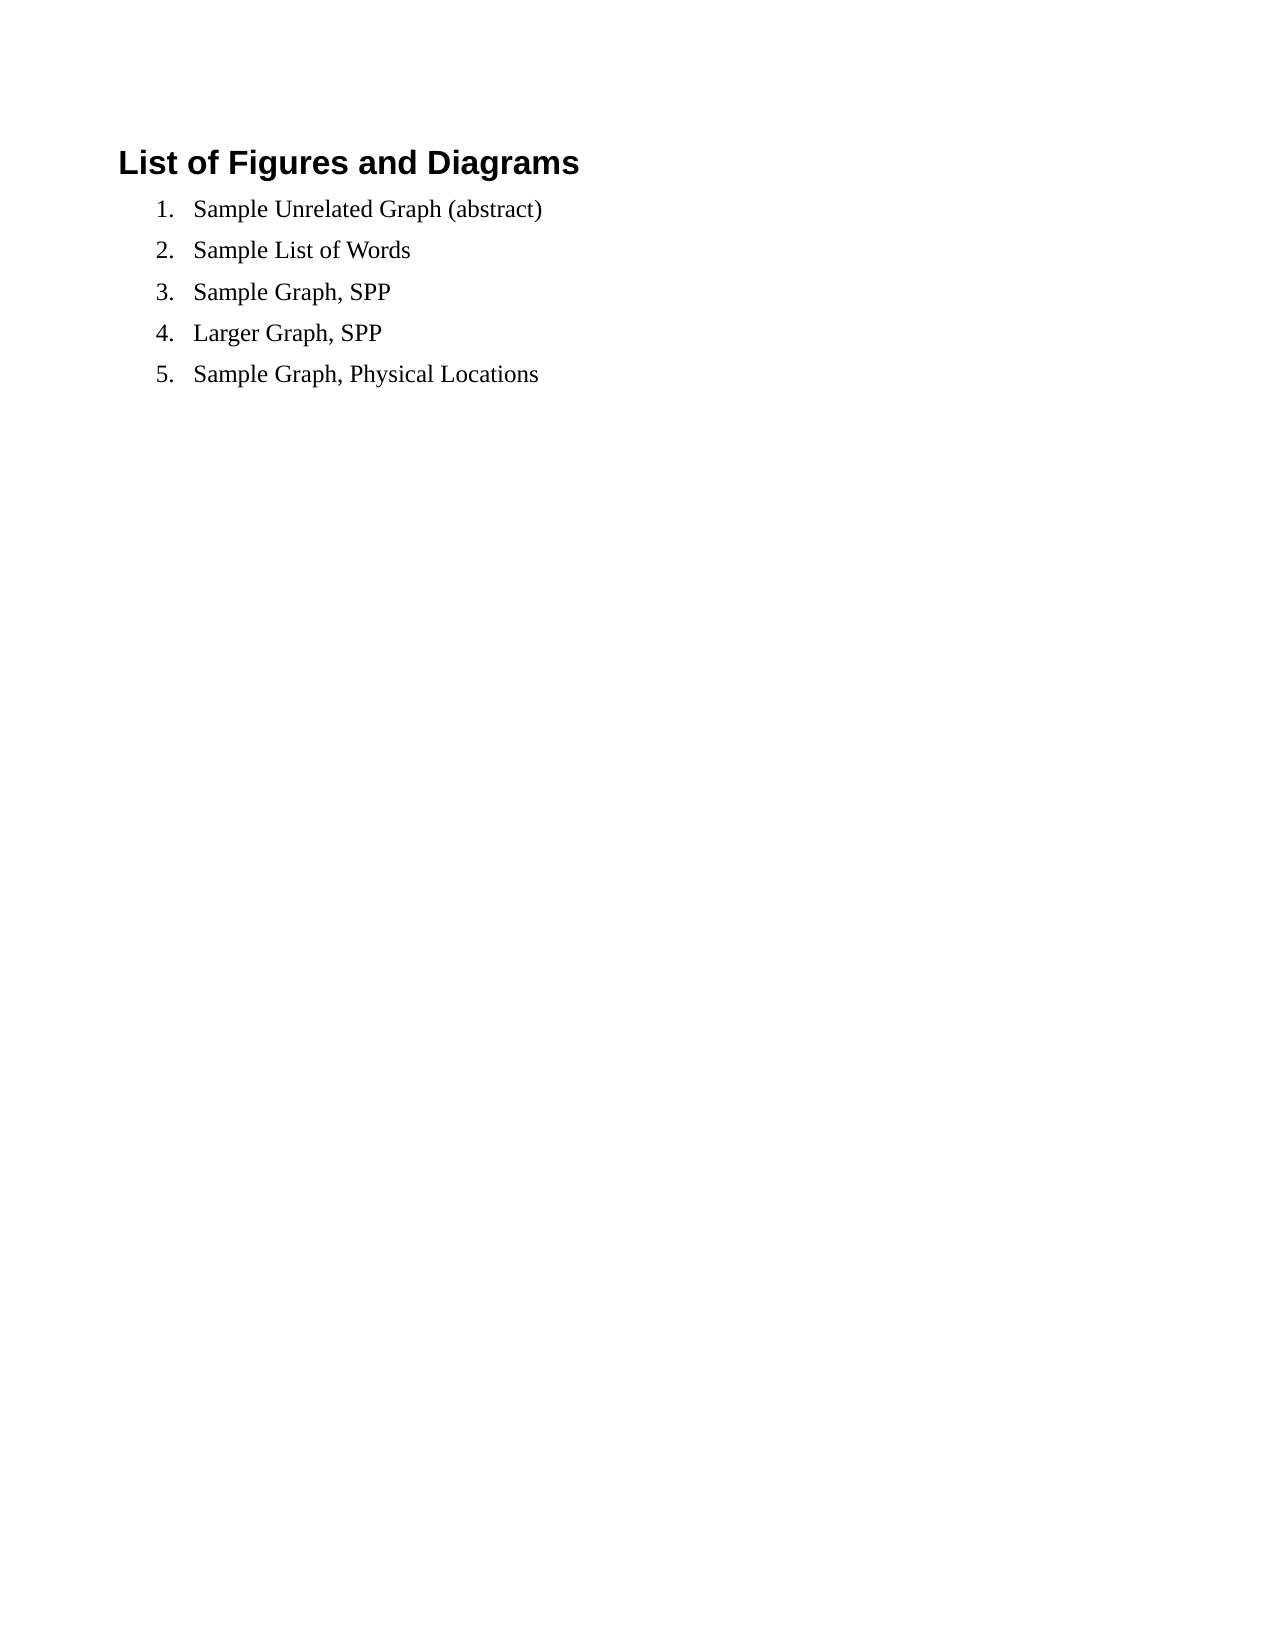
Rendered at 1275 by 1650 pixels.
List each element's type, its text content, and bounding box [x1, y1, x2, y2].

list Sample List of Words [156, 236, 1157, 264]
list Larger Graph, SPP [156, 318, 1157, 347]
list Sample Graph, SPP [156, 277, 1157, 306]
list Sample Unrelated Graph (abstract) [156, 194, 1157, 223]
list Sample Graph, Physical Locations [156, 359, 1157, 388]
subtitle List of Figures and Diagrams [118, 143, 1157, 182]
